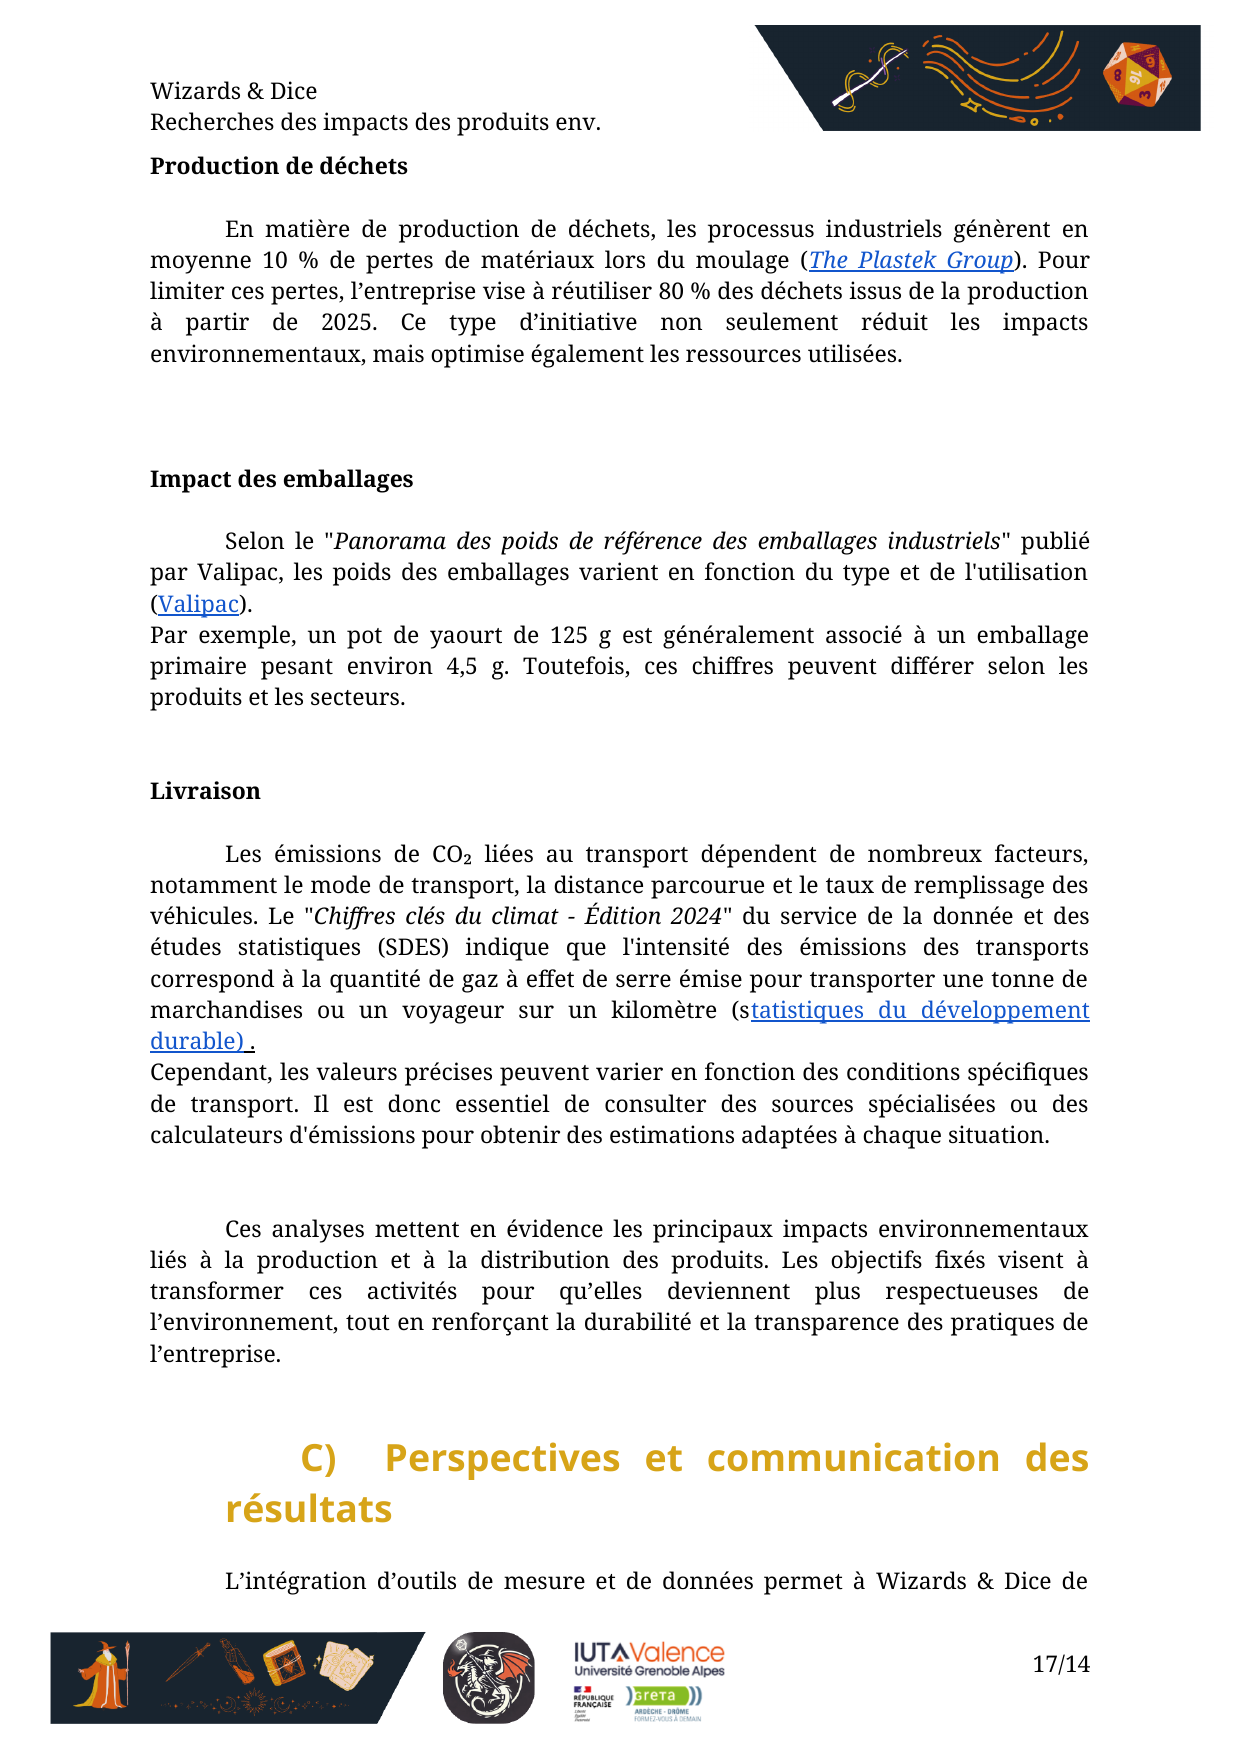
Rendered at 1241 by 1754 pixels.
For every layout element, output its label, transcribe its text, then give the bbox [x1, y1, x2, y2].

picture [42, 1628, 749, 1733]
text Livraison [150, 775, 1090, 806]
picture [748, 25, 1214, 132]
subtitle C) Perspectives et communication des résultats [225, 1431, 1090, 1533]
text En matière de production de déchets, les processus industriels génèrent en moyenne 10 % de pertes de matériaux lors du moulage (The Plastek Group). Pour limiter ces pertes, l’entreprise vise à réutiliser 80 % des déchets issus de la production à partir de 2025. Ce type d’initiative non seulement réduit les impacts environnementaux, mais optimise également les ressources utilisées. [150, 212, 1090, 369]
text Ces analyses mettent en évidence les principaux impacts environnementaux liés à la production et à la distribution des produits. Les objectifs fixés visent à transformer ces activités pour qu’elles deviennent plus respectueuses de l’environnement, tout en renforçant la durabilité et la transparence des pratiques de l’entreprise. [150, 1212, 1090, 1400]
text Cependant, les valeurs précises peuvent varier en fonction des conditions spécifiques de transport. Il est donc essentiel de consulter des sources spécialisées ou des calculateurs d'émissions pour obtenir des estimations adaptées à chaque situation. [150, 1056, 1090, 1150]
text Production de déchets [150, 150, 1090, 181]
text Impact des emballages [150, 462, 1090, 494]
text L’intégration d’outils de mesure et de données permet à Wizards & Dice de [150, 1564, 1090, 1596]
text Selon le "Panorama des poids de référence des emballages industriels" publié par Valipac, les poids des emballages varient en fonction du type et de l'utilisation (Valipac). [150, 525, 1090, 619]
text Les émissions de CO₂ liées au transport dépendent de nombreux facteurs, notamment le mode de transport, la distance parcourue et le taux de remplissage des véhicules. Le "Chiffres clés du climat - Édition 2024" du service de la donnée et des études statistiques (SDES) indique que l'intensité des émissions des transports correspond à la quantité de gaz à effet de serre émise pour transporter une tonne de marchandises ou un voyageur sur un kilomètre (statistiques du développement durable) . [150, 837, 1090, 1056]
text Par exemple, un pot de yaourt de 125 g est généralement associé à un emballage primaire pesant environ 4,5 g. Toutefois, ces chiffres peuvent différer selon les produits et les secteurs. [150, 619, 1090, 712]
